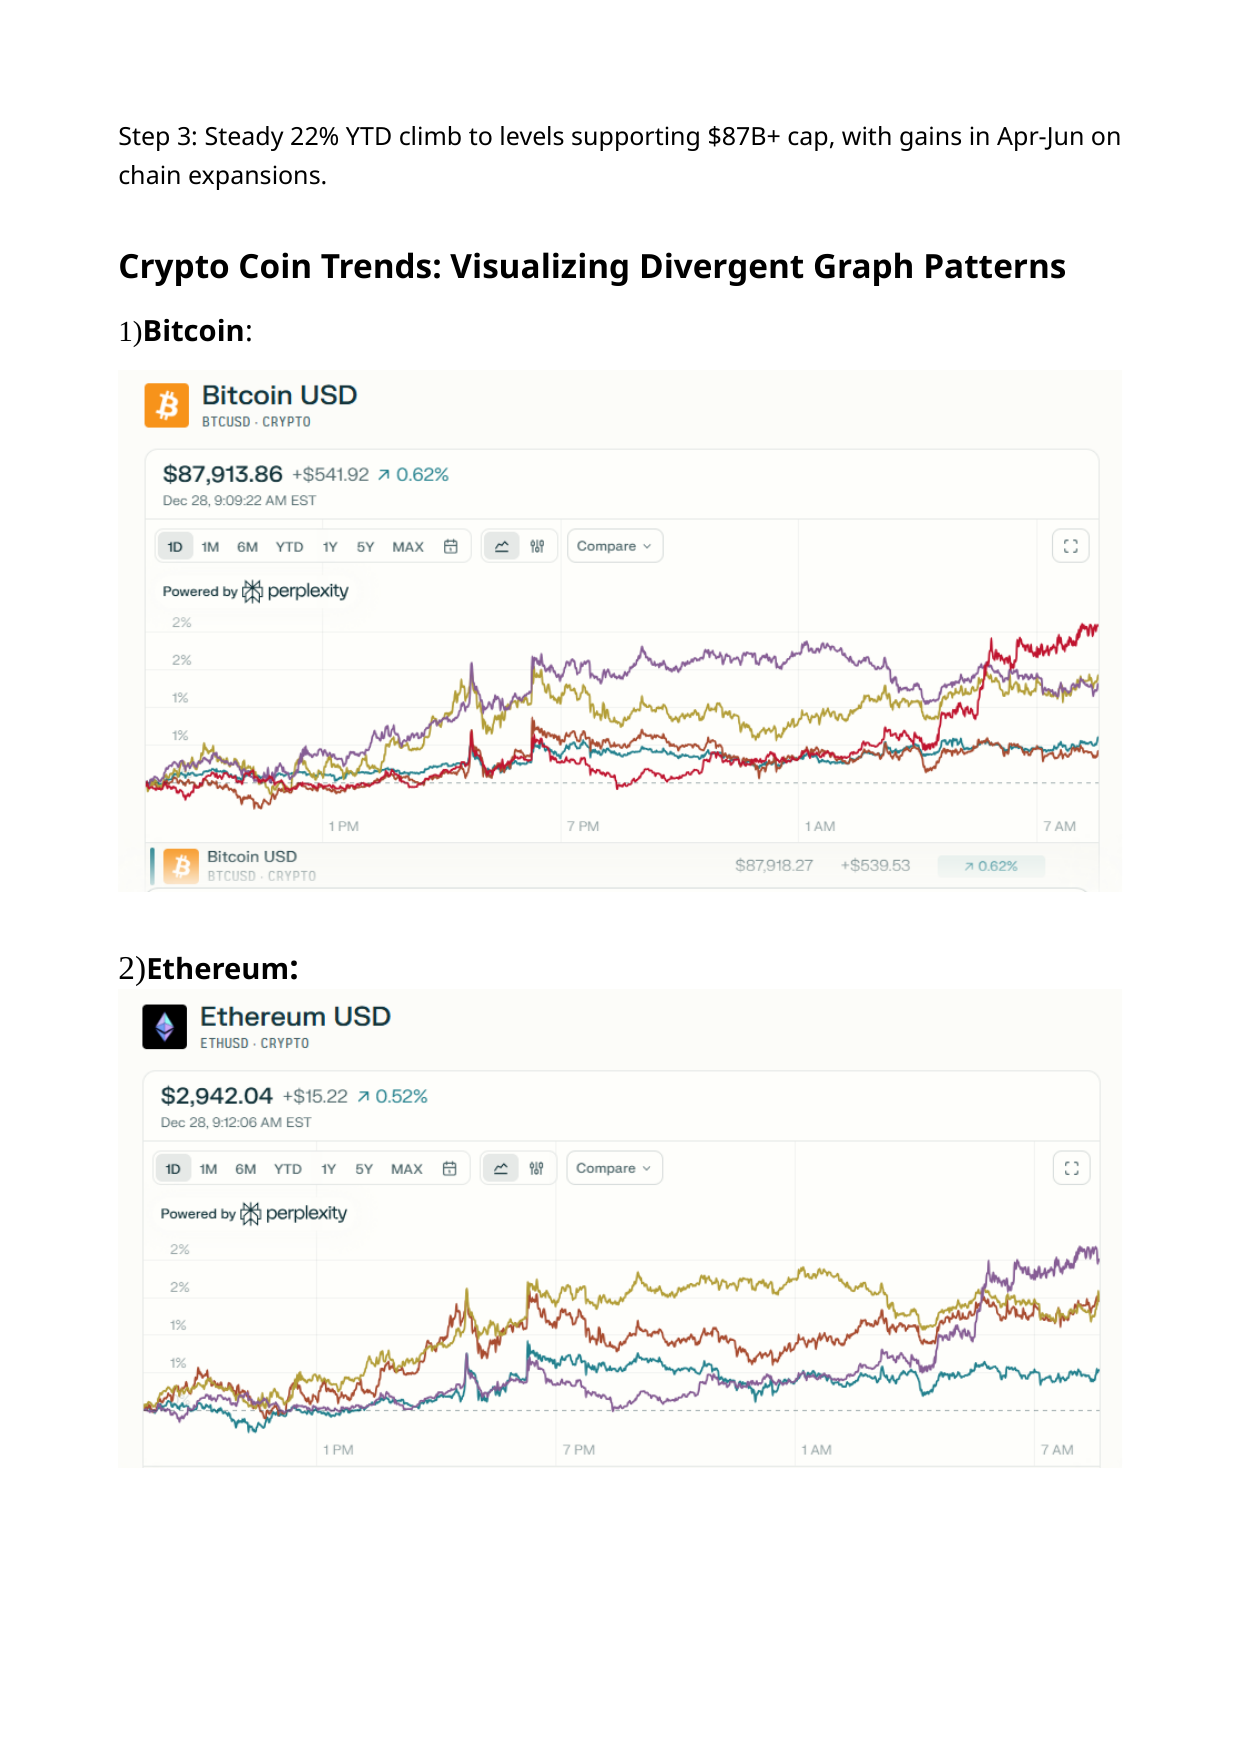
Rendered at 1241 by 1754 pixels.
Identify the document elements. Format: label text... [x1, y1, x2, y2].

picture [118, 989, 1123, 1468]
text 1)Bitcoin: [118, 310, 1122, 350]
text 2)Ethereum: [118, 944, 1122, 989]
text Crypto Coin Trends: Visualizing Divergent Graph Patterns [118, 243, 1122, 289]
text Step 3: Steady 22% YTD climb to levels supporting $87B+ cap, with gains in Apr-Jun on chain expansions. [118, 118, 1122, 224]
picture [118, 370, 1123, 892]
